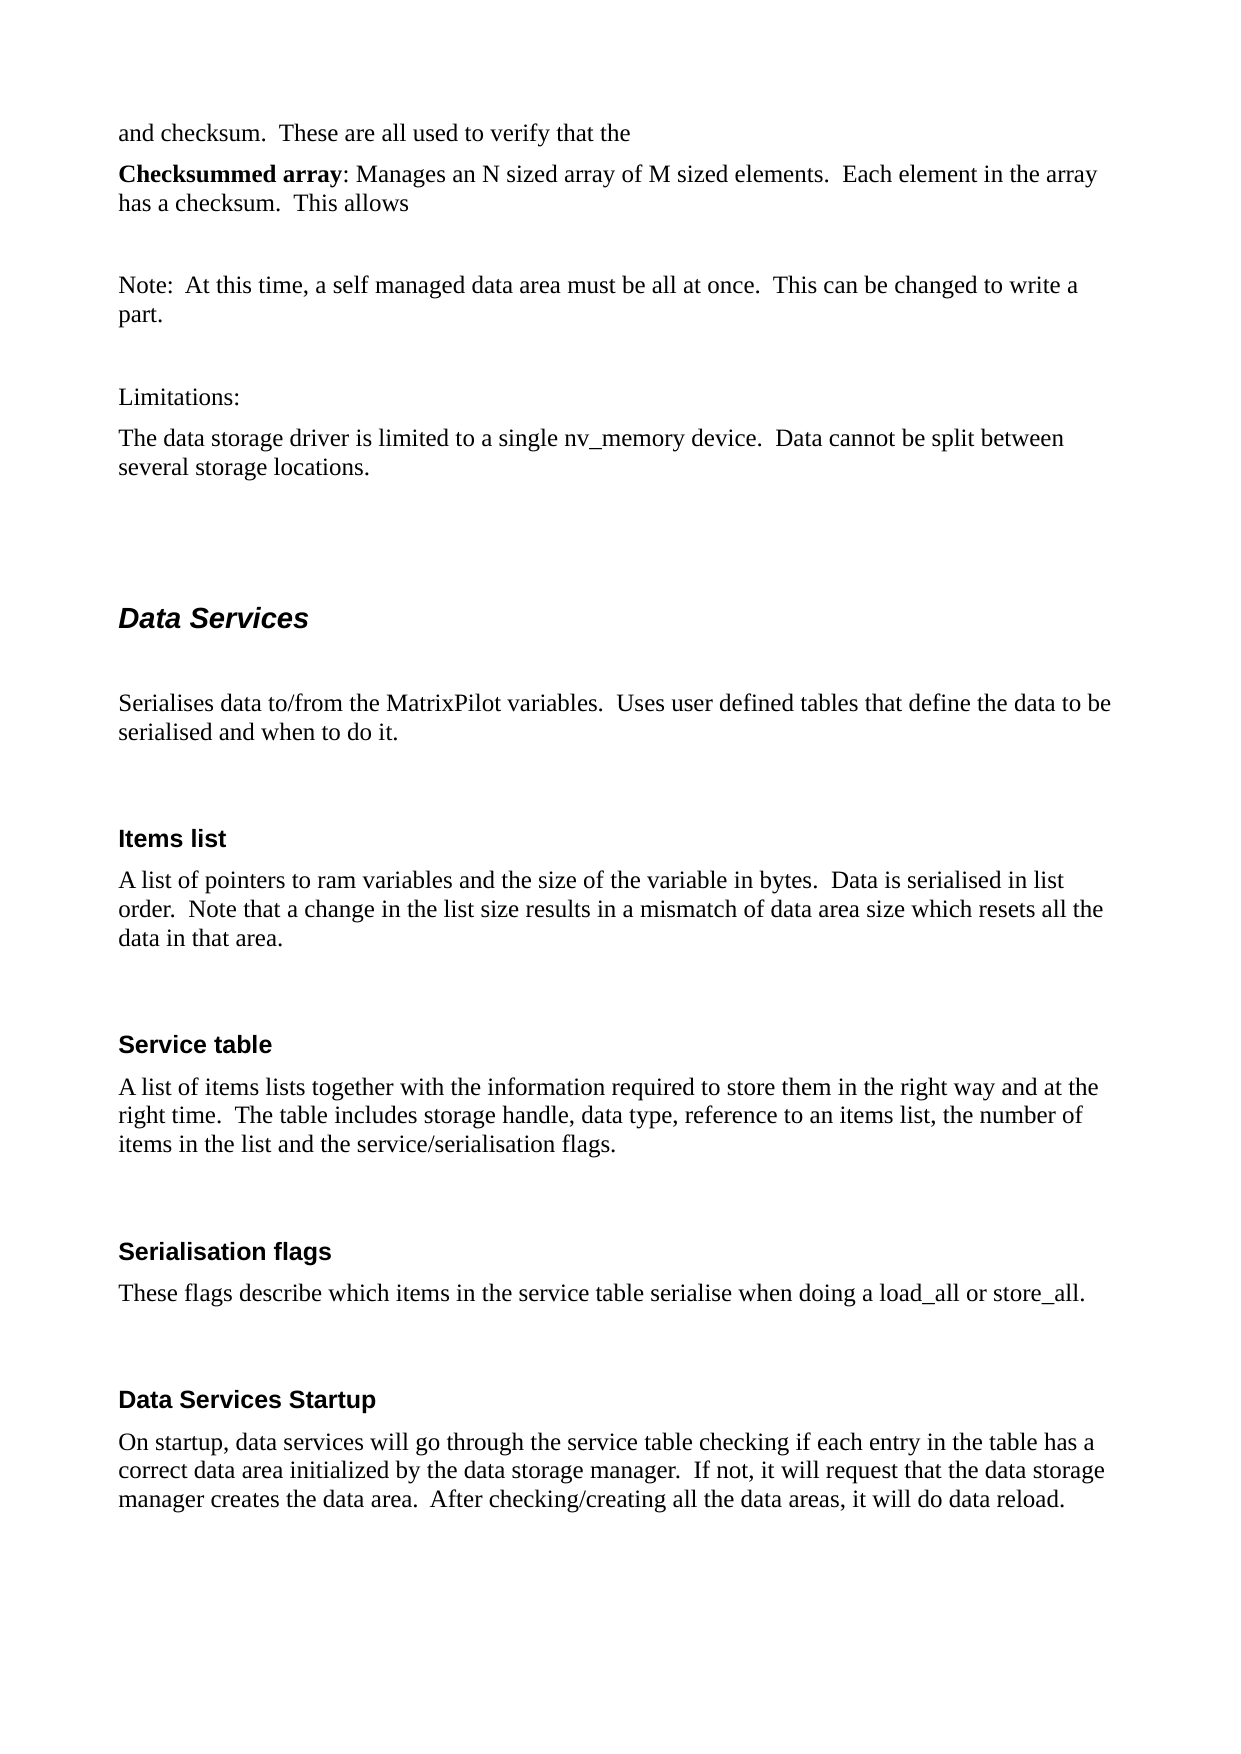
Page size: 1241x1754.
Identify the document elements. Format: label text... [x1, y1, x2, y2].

text Note: At this time, a self managed data area must be all at once. This can be changed to write a part. [118, 271, 1122, 328]
text Serialises data to/from the MatrixPilot variables. Uses user defined tables that define the data to be serialised and when to do it. [118, 688, 1122, 745]
text The data storage driver is limited to a single nv_memory device. Data cannot be split between several storage locations. [118, 423, 1122, 481]
text Limitations: [118, 382, 1122, 411]
text A list of pointers to ram variables and the size of the variable in bytes. Data is serialised in list order. Note that a change in the list size results in a mismatch of data area size which resets all the data in that area. [118, 865, 1122, 952]
text A list of items lists together with the information required to store them in the right way and at the right time. The table includes storage handle, data type, reference to an items list, the number of items in the list and the service/serialisation flags. [118, 1072, 1122, 1158]
text and checksum. These are all used to verify that the [118, 118, 1122, 147]
subtitle Service table [118, 1030, 1122, 1059]
text On startup, data services will go through the service table checking if each entry in the table has a correct data area initialized by the data storage manager. If not, it will request that the data storage manager creates the data area. After checking/creating all the data areas, it will do data reload. [118, 1427, 1122, 1513]
subtitle Serialisation flags [118, 1237, 1122, 1265]
text Checksummed array: Manages an N sized array of M sized elements. Each element in the array has a checksum. This allows [118, 159, 1122, 217]
subtitle Items list [118, 824, 1122, 853]
text These flags describe which items in the service table serialise when doing a load_all or store_all. [118, 1278, 1122, 1307]
subtitle Data Services [118, 601, 1122, 634]
subtitle Data Services Startup [118, 1385, 1122, 1414]
